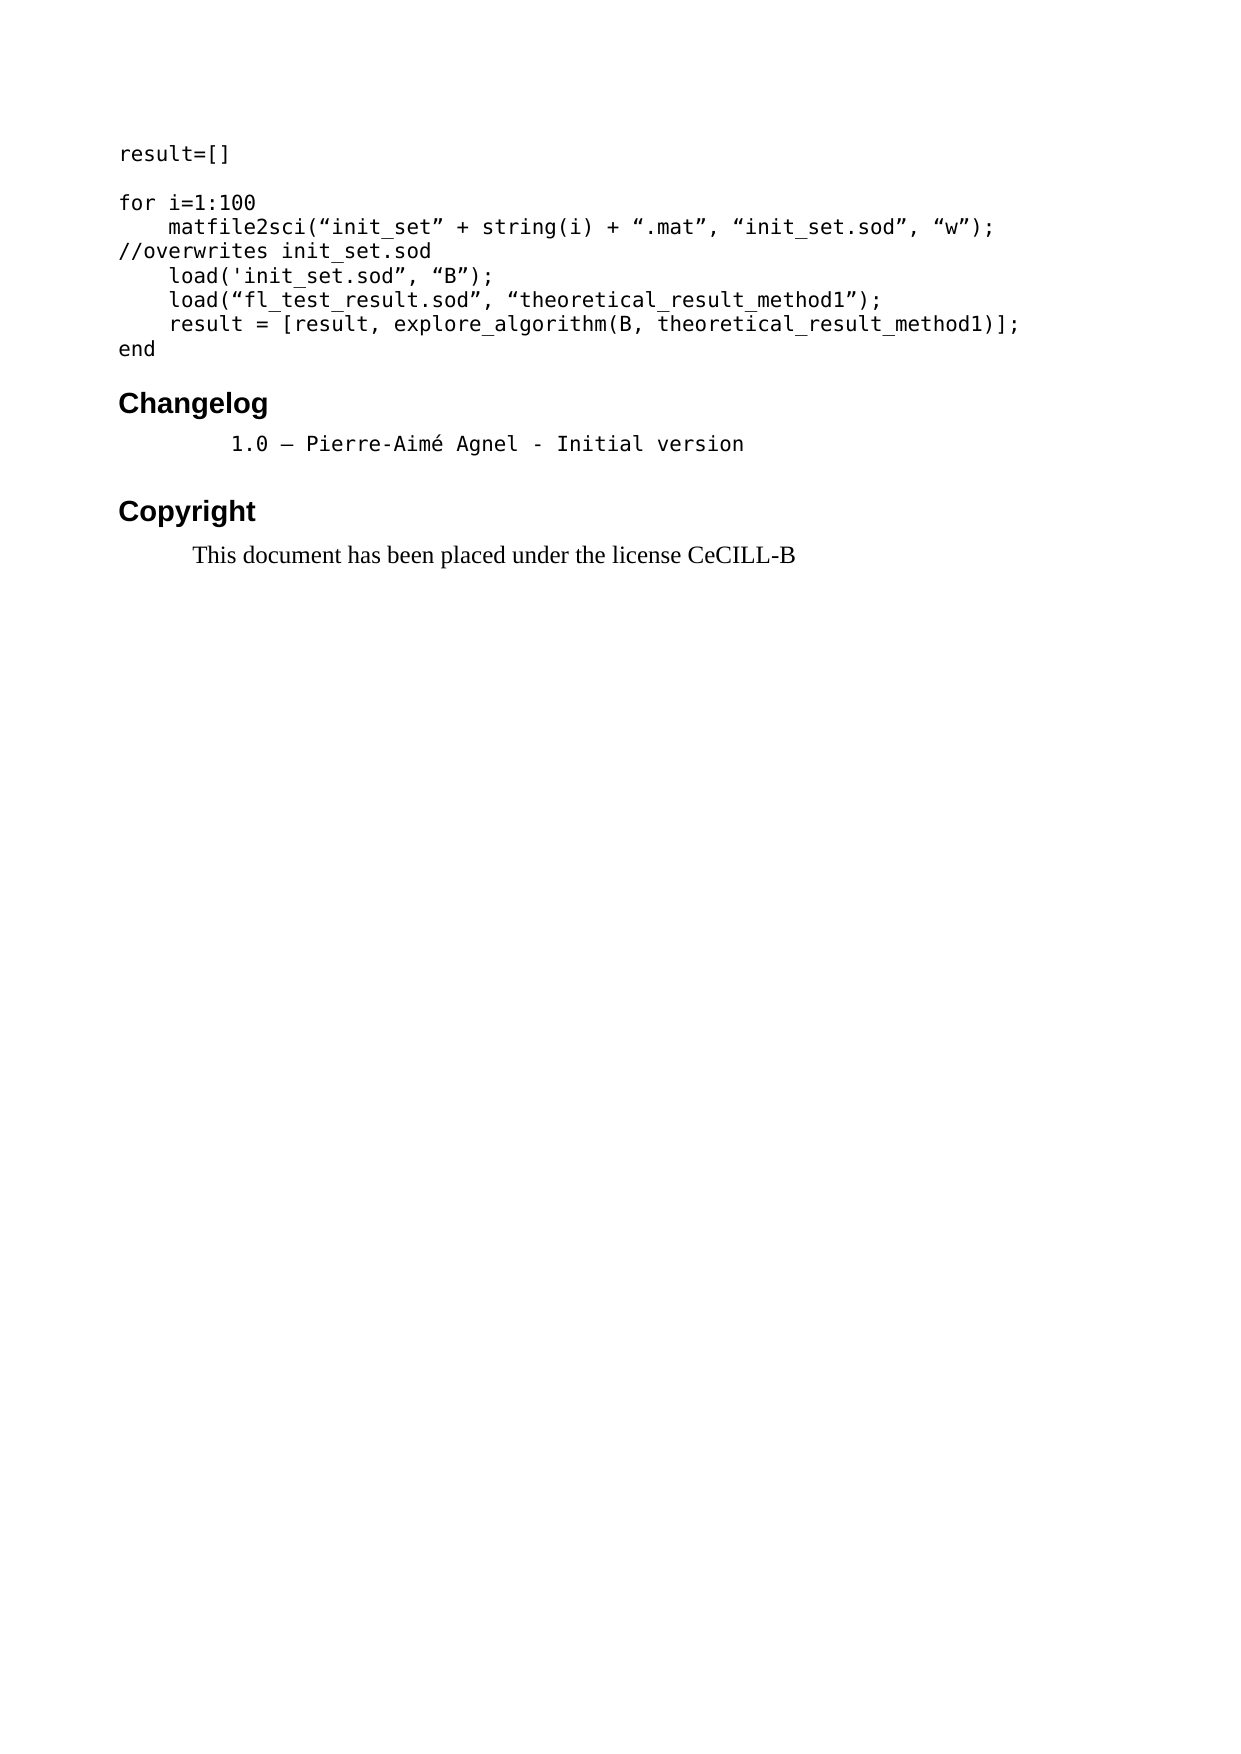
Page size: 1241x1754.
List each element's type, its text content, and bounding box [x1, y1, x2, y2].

text end [118, 337, 1122, 361]
subtitle Copyright [118, 494, 1122, 527]
text This document has been placed under the license CeCILL-B [118, 540, 1122, 568]
text matfile2sci(“init_set” + string(i) + “.mat”, “init_set.sod”, “w”); //overwrites init_set.sod [118, 215, 1122, 264]
subtitle Changelog [118, 386, 1122, 419]
text result = [result, explore_algorithm(B, theoretical_result_method1)]; [118, 312, 1122, 337]
text load(“fl_test_result.sod”, “theoretical_result_method1”); [118, 288, 1122, 312]
list 1.0 – Pierre-Aimé Agnel - Initial version [193, 432, 1122, 456]
text for i=1:100 [118, 191, 1122, 215]
text result=[] [118, 142, 1122, 167]
text load('init_set.sod”, “B”); [118, 264, 1122, 288]
